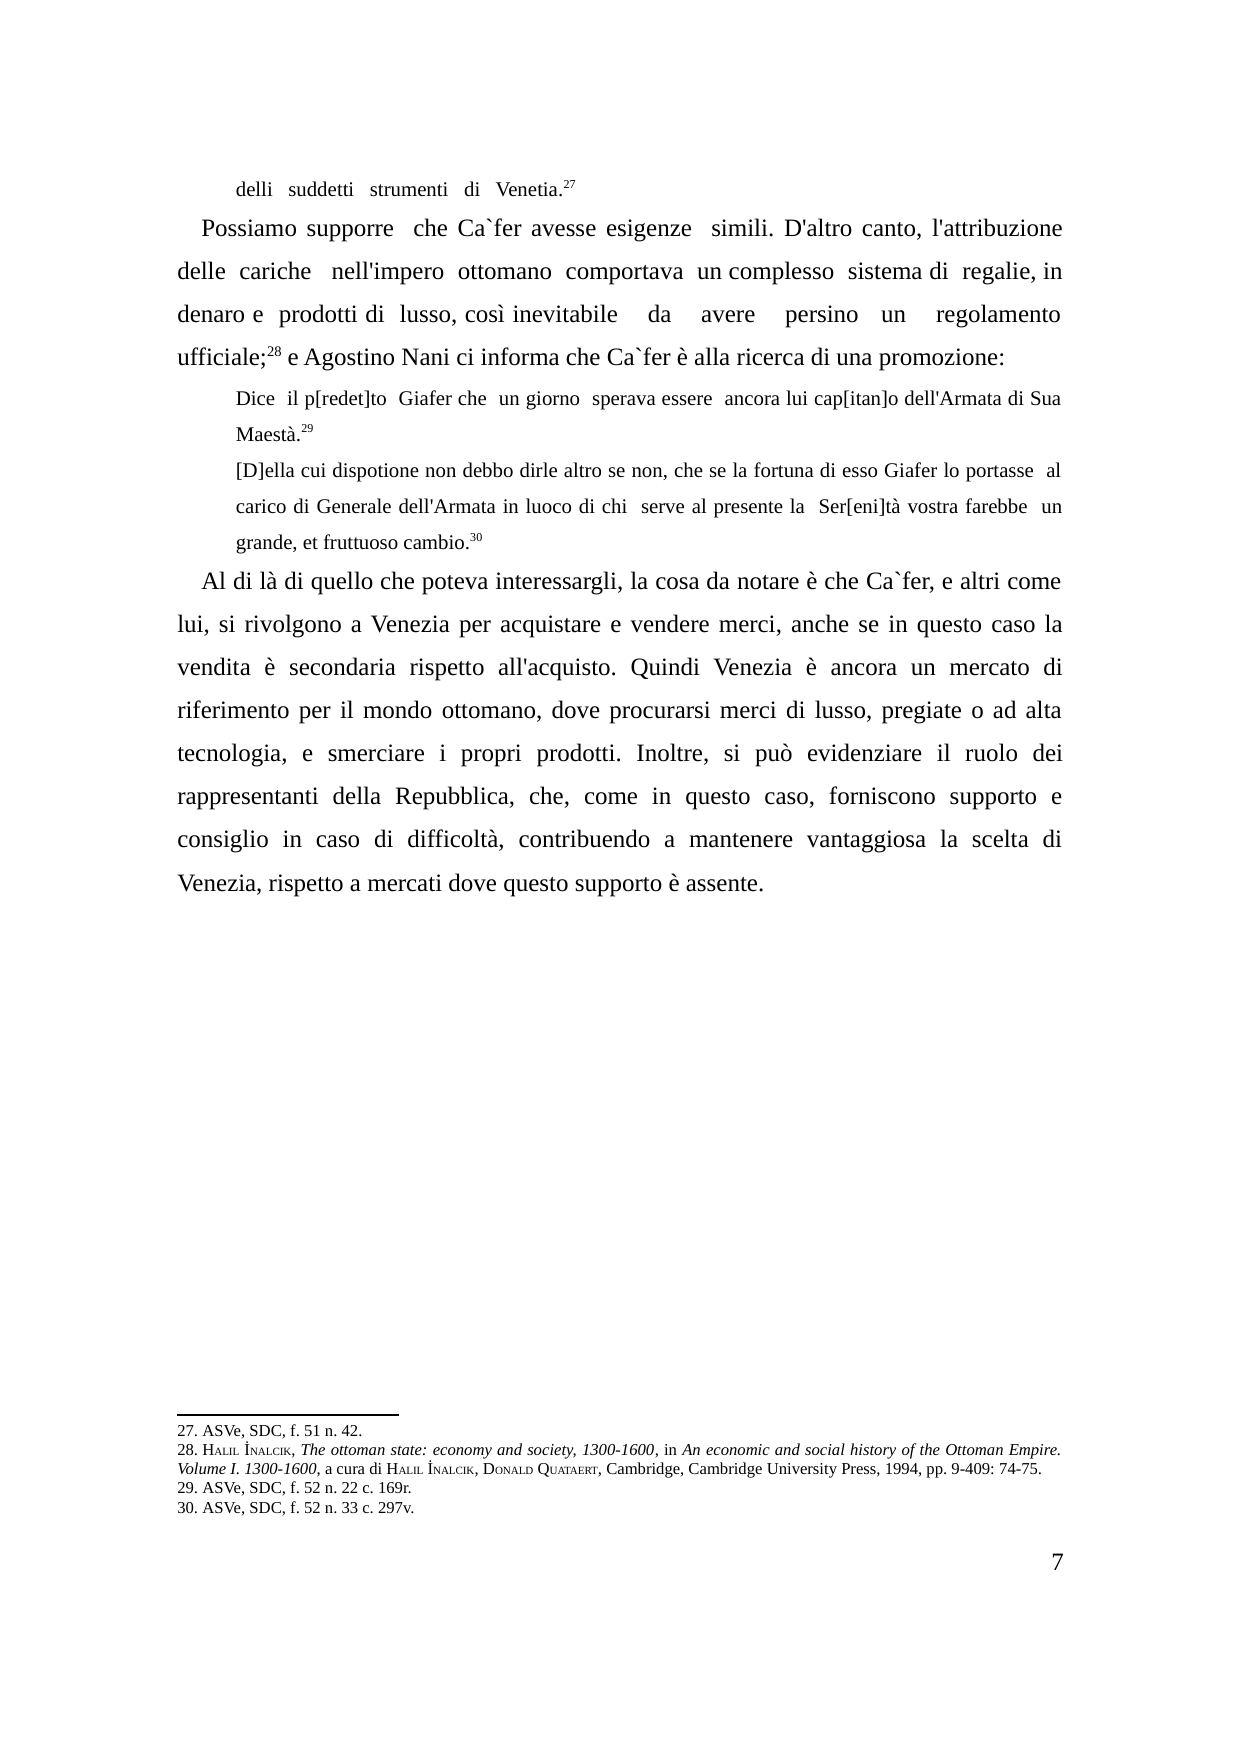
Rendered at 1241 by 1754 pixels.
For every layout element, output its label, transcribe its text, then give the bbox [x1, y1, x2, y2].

text Possiamo supporre che Ca`fer avesse esigenze simili. D'altro canto, l'attribuzione delle cariche nell'impero ottomano comportava un complesso sistema di regalie, in denaro e prodotti di lusso, così inevitabile da avere persino un regolamento ufficiale; e Agostino Nani ci informa che Ca`fer è alla ricerca di una promozione: [177, 213, 1063, 371]
text ASVe, SDC, f. 52 n. 33 c. 297v. [177, 1497, 1063, 1517]
text Al di là di quello che poteva interessargli, la cosa da notare è che Ca`fer, e altri come lui, si rivolgono a Venezia per acquistare e vendere merci, anche se in questo caso la vendita è secondaria rispetto all'acquisto. Quindi Venezia è ancora un mercato di riferimento per il mondo ottomano, dove procurarsi merci di lusso, pregiate o ad alta tecnologia, e smerciare i propri prodotti. Inoltre, si può evidenziare il ruolo dei rappresentanti della Repubblica, che, come in questo caso, forniscono supporto e consiglio in caso di difficoltà, contribuendo a mantenere vantaggiosa la scelta di Venezia, rispetto a mercati dove questo supporto è assente. [177, 566, 1063, 896]
text ASVe, SDC, f. 52 n. 22 c. 169r. [177, 1478, 1063, 1497]
text delli suddetti strumenti di Venetia. [236, 177, 1063, 201]
text Dice il p[redet]to Giafer che un giorno sperava essere ancora lui cap[itan]o dell'Armata di Sua Maestà. [236, 386, 1063, 446]
text Halil İnalcik, The ottoman state: economy and society, 1300-1600, in An economic and social history of the Ottoman Empire. Volume I. 1300-1600, a cura di Halil İnalcık, Donald Quataert, Cambridge, Cambridge University Press, 1994, pp. 9-409: 74-75. [177, 1440, 1063, 1478]
text [D]ella cui dispotione non debbo dirle altro se non, che se la fortuna di esso Giafer lo portasse al carico di Generale dell'Armata in luoco di chi serve al presente la Ser[eni]tà vostra farebbe un grande, et fruttuoso cambio. [236, 458, 1063, 554]
text ASVe, SDC, f. 51 n. 42. [177, 1421, 1063, 1440]
